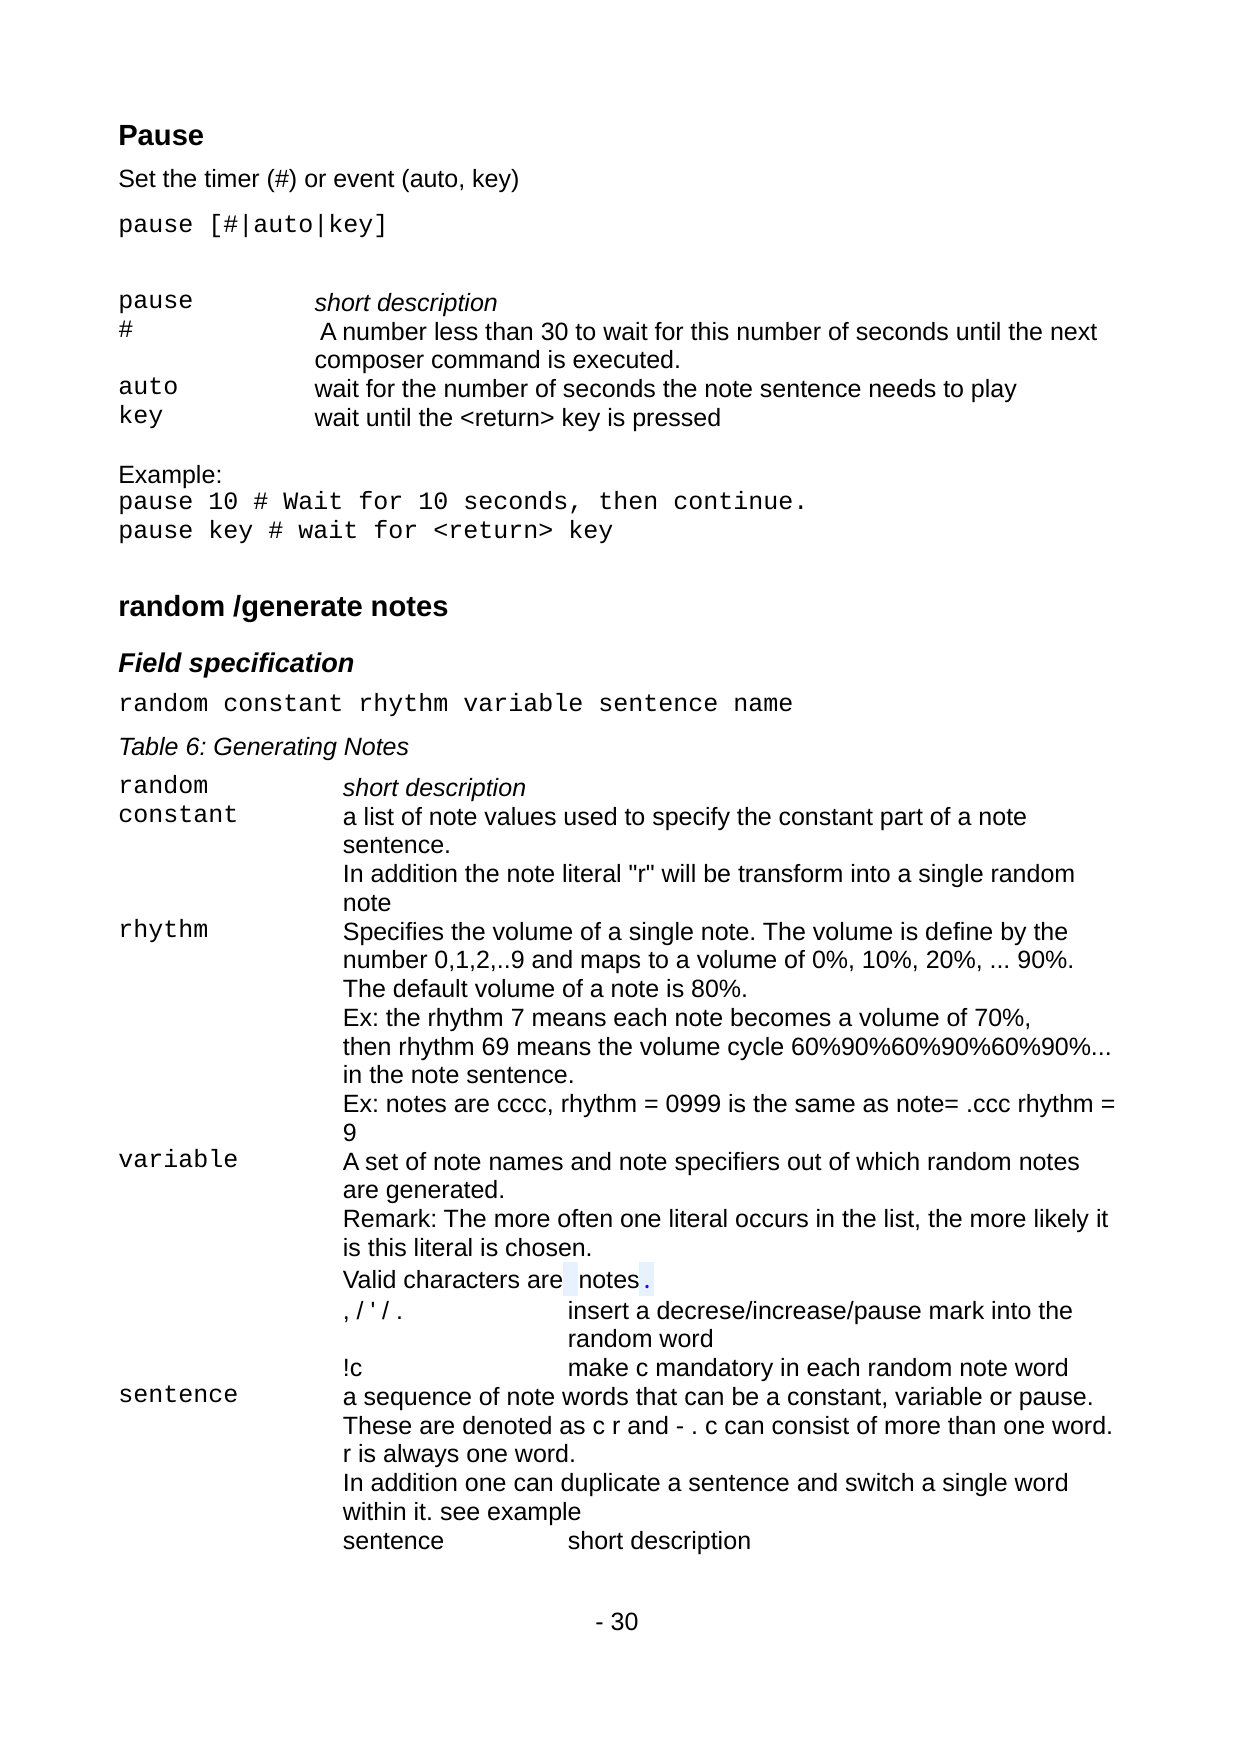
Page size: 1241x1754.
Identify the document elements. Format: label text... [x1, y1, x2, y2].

table_header short description [343, 773, 1122, 802]
text pause key # wait for <return> key [118, 517, 1122, 546]
subtitle Pause [118, 118, 1122, 152]
text Set the timer (#) or event (auto, key) [118, 164, 1122, 193]
table_cell A set of note names and note specifiers out of which random notes are generated. Remark: The more often one literal occurs in the list, the more likely it is this literal is chosen. Valid characters are notes. [343, 1147, 1122, 1296]
table_cell constant [118, 802, 343, 917]
table_cell make c mandatory in each random note word [568, 1353, 1122, 1382]
subtitle Field specification [118, 647, 1122, 678]
table_cell auto [118, 374, 314, 403]
text Example: [118, 460, 1122, 489]
table_cell insert a decrese/increase/pause mark into the random word [568, 1296, 1122, 1353]
text Table 6: Generating Notes [118, 732, 1122, 760]
text random constant rhythm variable sentence name [118, 691, 1122, 719]
table_cell sentence [118, 1382, 343, 1526]
table_header short description [314, 288, 1122, 316]
table_header pause [118, 288, 314, 316]
table_cell short description [568, 1526, 1122, 1554]
table_cell [118, 1353, 343, 1382]
table_cell rhythm [118, 917, 343, 1147]
table_cell a list of note values used to specify the constant part of a note sentence. In addition the note literal "r" will be transform into a single random note [343, 802, 1122, 917]
table_cell # [118, 316, 314, 374]
table_cell a sequence of note words that can be a constant, variable or pause. These are denoted as c r and - . c can consist of more than one word. r is always one word. In addition one can duplicate a sentence and switch a single word within it. see example [343, 1382, 1122, 1526]
table_cell variable [118, 1147, 343, 1296]
table_header random [118, 773, 343, 802]
table_cell [118, 1296, 343, 1353]
table_cell [118, 1526, 343, 1554]
table_cell Specifies the volume of a single note. The volume is define by the number 0,1,2,..9 and maps to a volume of 0%, 10%, 20%, ... 90%. The default volume of a note is 80%. Ex: the rhythm 7 means each note becomes a volume of 70%, then rhythm 69 means the volume cycle 60%90%60%90%60%90%... in the note sentence. Ex: notes are cccc, rhythm = 0999 is the same as note= .ccc rhythm = 9 [343, 917, 1122, 1147]
table_cell , / ' / . [343, 1296, 568, 1353]
table_cell A number less than 30 to wait for this number of seconds until the next composer command is executed. [314, 316, 1122, 374]
text pause 10 # Wait for 10 seconds, then continue. [118, 489, 1122, 517]
table_cell !c [343, 1353, 568, 1382]
table_cell wait for the number of seconds the note sentence needs to play [314, 374, 1122, 403]
text pause [#|auto|key] [118, 212, 1122, 240]
table_cell sentence [343, 1526, 568, 1554]
table_cell wait until the <return> key is pressed [314, 403, 1122, 431]
subtitle random /generate notes [118, 588, 1122, 622]
table_cell key [118, 403, 314, 431]
